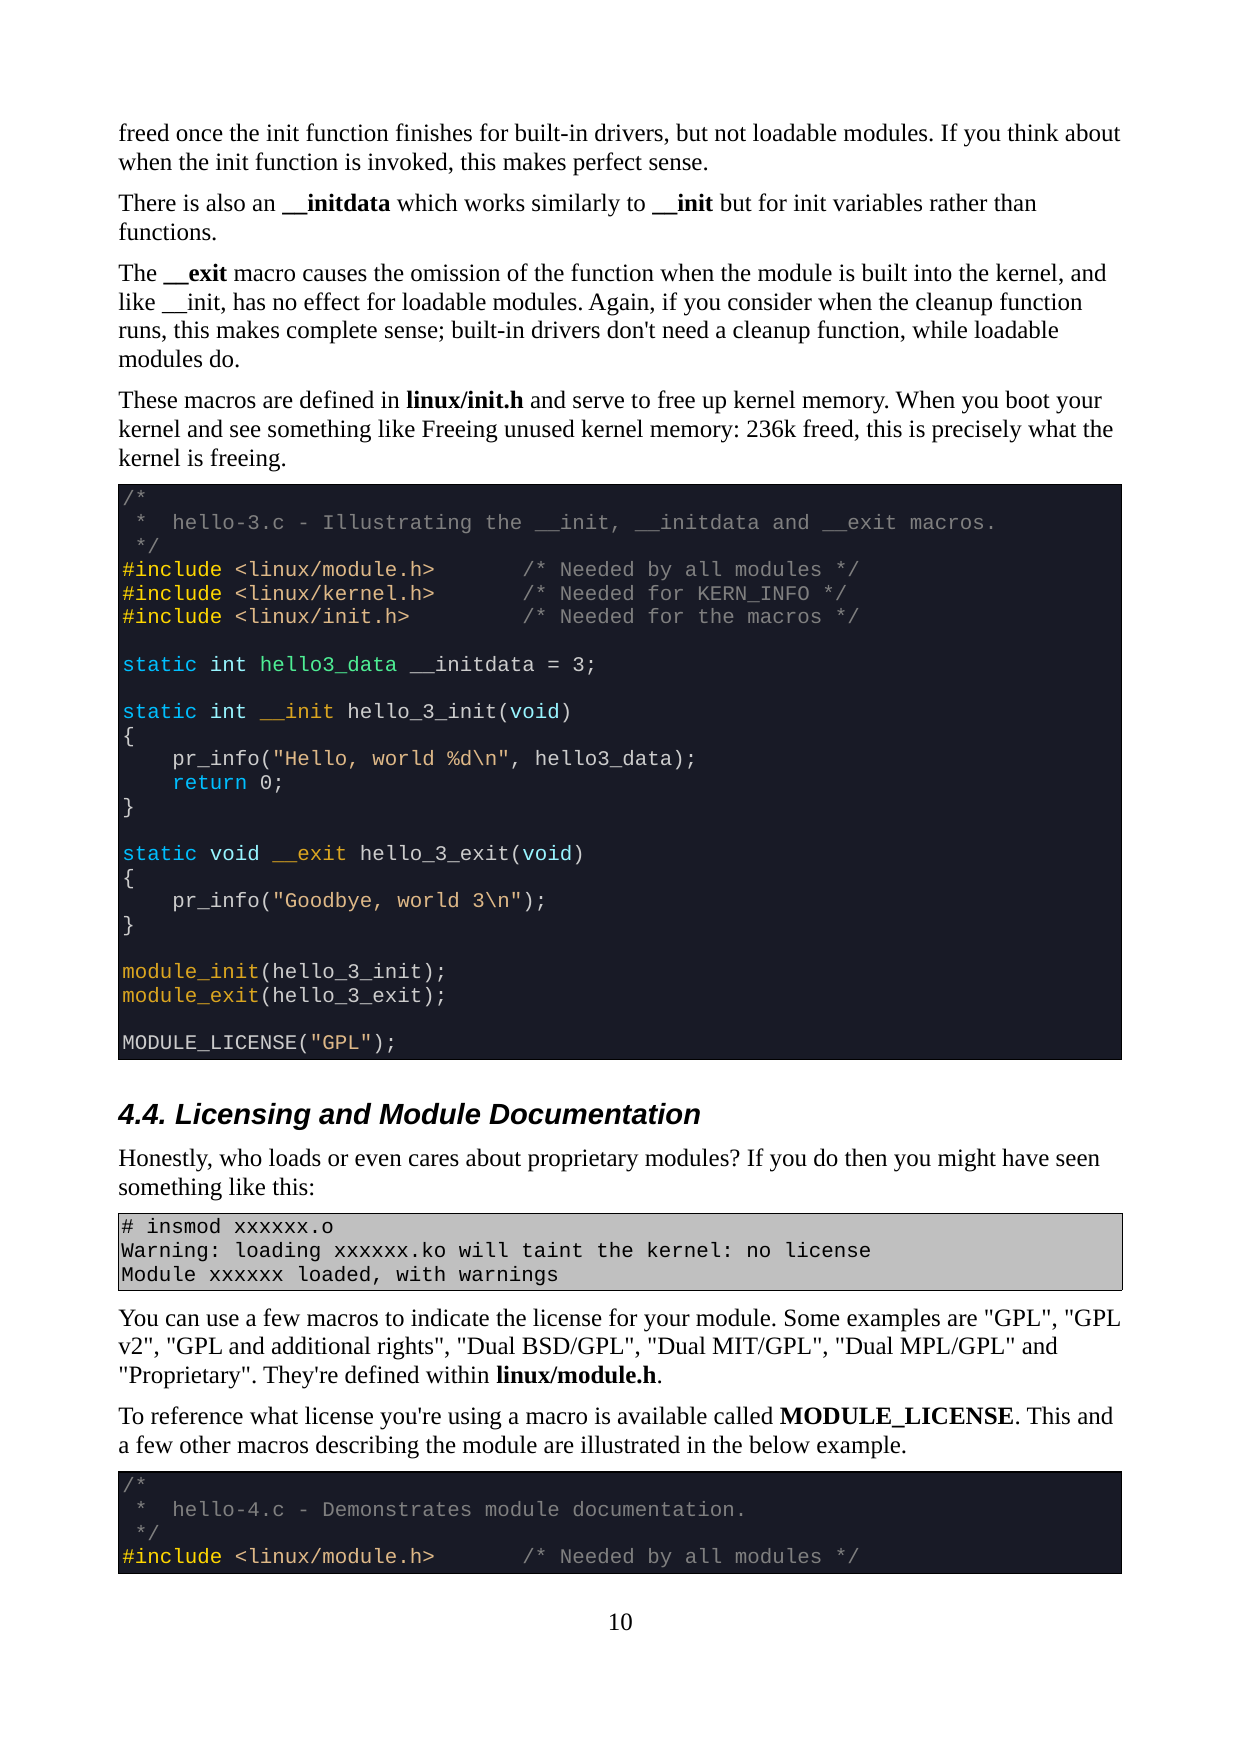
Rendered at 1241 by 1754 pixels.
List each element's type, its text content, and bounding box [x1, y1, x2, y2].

text /* [119, 485, 1121, 508]
text # insmod xxxxxx.o [119, 1214, 1122, 1237]
text pr_info("Goodbye, world 3\n"); [119, 886, 1121, 910]
text * hello-4.c - Demonstrates module documentation. [119, 1495, 1121, 1519]
text MODULE_LICENSE("GPL"); [119, 1028, 1121, 1059]
text */ [119, 1519, 1121, 1542]
text * hello-3.c - Illustrating the __init, __initdata and __exit macros. [119, 508, 1121, 532]
text return 0; [119, 768, 1121, 792]
text module_init(hello_3_init); [119, 957, 1121, 981]
text static int __init hello_3_init(void) [119, 697, 1121, 721]
text freed once the init function finishes for built-in drivers, but not loadable modules. If you think about when the init function is invoked, this makes perfect sense. [118, 118, 1122, 176]
text Module xxxxxx loaded, with warnings [119, 1261, 1122, 1290]
text static int hello3_data __initdata = 3; [119, 650, 1121, 673]
text static void __exit hello_3_exit(void) [119, 839, 1121, 863]
subtitle Licensing and Module Documentation [118, 1097, 1122, 1131]
text */ [119, 532, 1121, 555]
text You can use a few macros to indicate the license for your module. Some examples are "GPL", "GPL v2", "GPL and additional rights", "Dual BSD/GPL", "Dual MIT/GPL", "Dual MPL/GPL" and "Proprietary". They're defined within linux/module.h. [118, 1303, 1122, 1389]
text module_exit(hello_3_exit); [119, 981, 1121, 1004]
text #include <linux/init.h> /* Needed for the macros */ [119, 603, 1121, 626]
text { [119, 863, 1121, 886]
text Warning: loading xxxxxx.ko will taint the kernel: no license [119, 1237, 1122, 1261]
text #include <linux/kernel.h> /* Needed for KERN_INFO */ [119, 579, 1121, 603]
text /* [119, 1473, 1121, 1495]
text There is also an __initdata which works similarly to __init but for init variables rather than functions. [118, 188, 1122, 246]
text #include <linux/module.h> /* Needed by all modules */ [119, 1542, 1121, 1573]
text To reference what license you're using a macro is available called MODULE_LICENSE. This and a few other macros describing the module are illustrated in the below example. [118, 1401, 1122, 1459]
text Honestly, who loads or even cares about proprietary modules? If you do then you might have seen something like this: [118, 1143, 1122, 1201]
text #include <linux/module.h> /* Needed by all modules */ [119, 555, 1121, 579]
text } [119, 910, 1121, 934]
text } [119, 792, 1121, 815]
text pr_info("Hello, world %d\n", hello3_data); [119, 744, 1121, 768]
text { [119, 721, 1121, 744]
text These macros are defined in linux/init.h and serve to free up kernel memory. When you boot your kernel and see something like Freeing unused kernel memory: 236k freed, this is precisely what the kernel is freeing. [118, 386, 1122, 472]
text The __exit macro causes the omission of the function when the module is built into the kernel, and like __init, has no effect for loadable modules. Again, if you consider when the cleanup function runs, this makes complete sense; built-in drivers don't need a cleanup function, while loadable modules do. [118, 258, 1122, 373]
